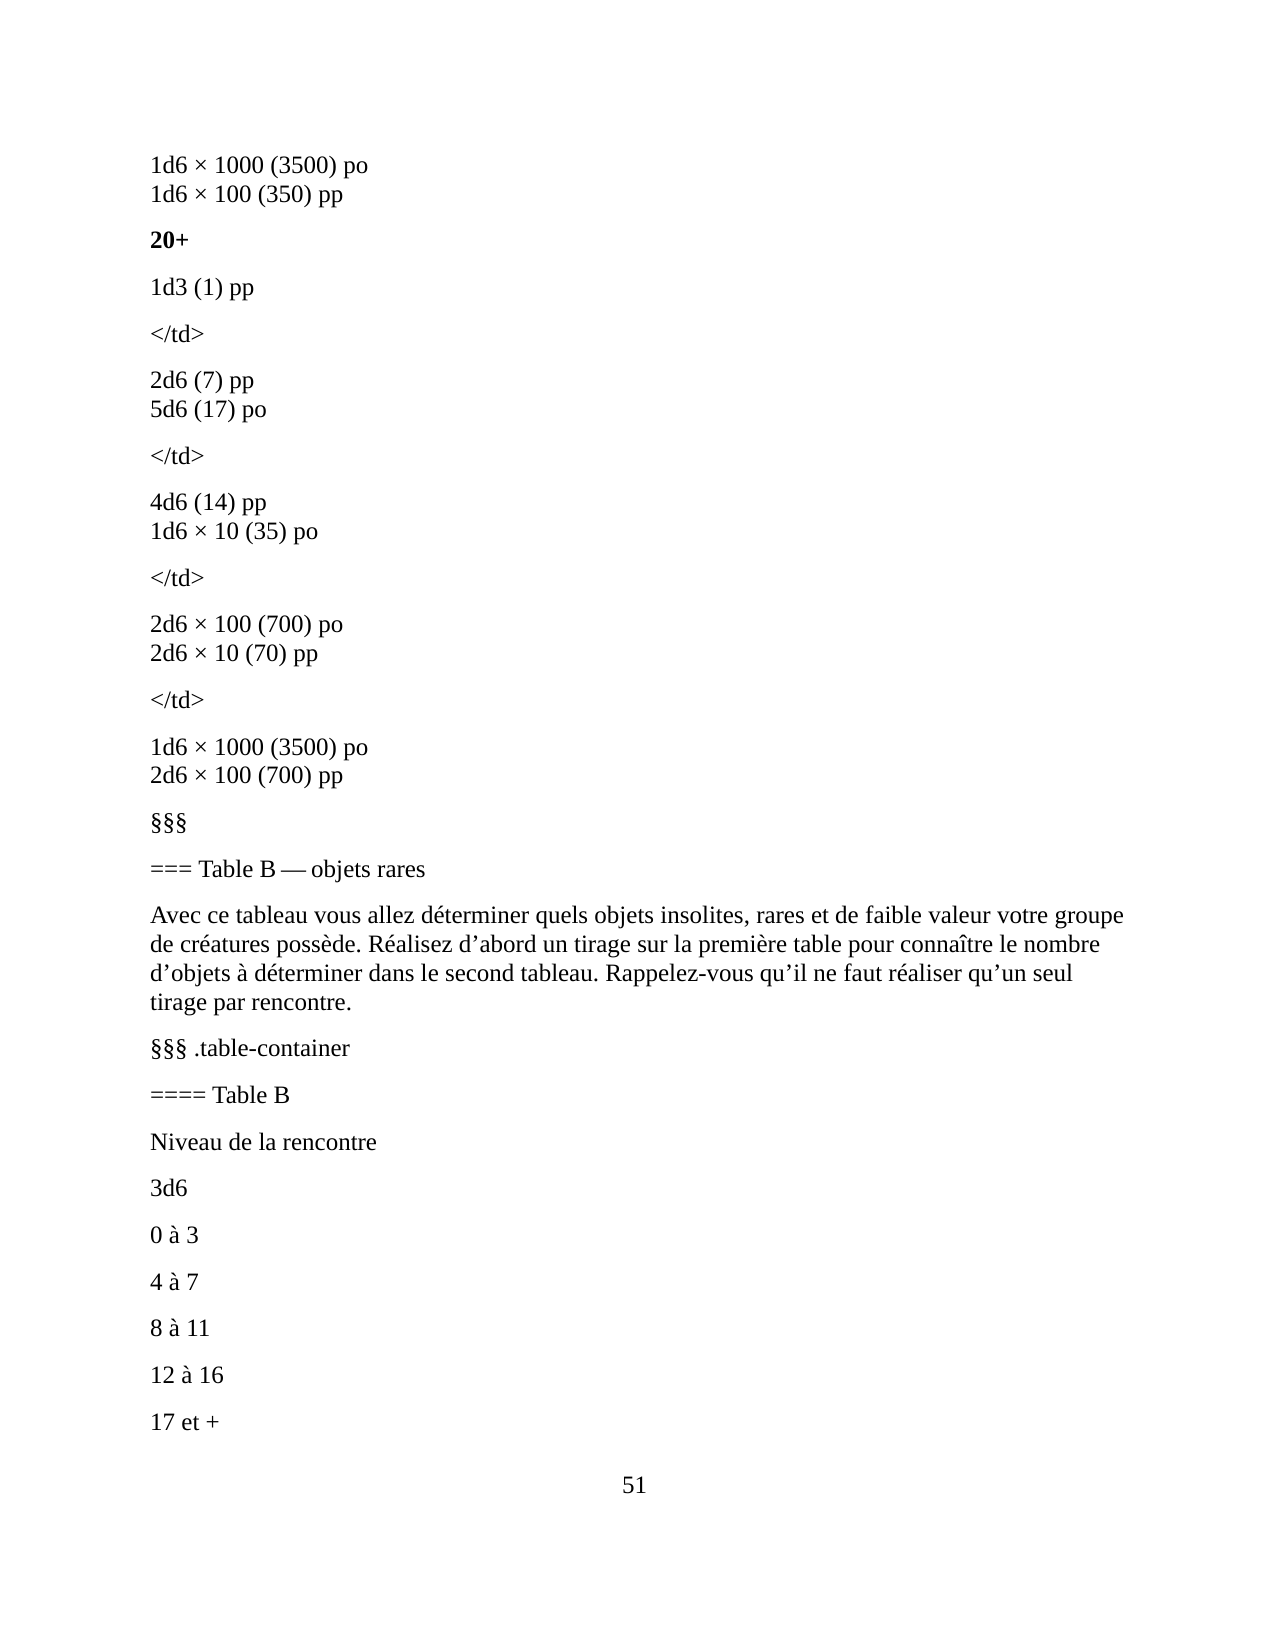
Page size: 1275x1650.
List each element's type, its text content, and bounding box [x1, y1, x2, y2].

text 0 à 3 [150, 1220, 1125, 1249]
text Avec ce tableau vous allez déterminer quels objets insolites, rares et de faible valeur votre groupe de créatures possède. Réalisez d’abord un tirage sur la première table pour connaître le nombre d’objets à déterminer dans le second tableau. Rappelez-vous qu’il ne faut réaliser qu’un seul tirage par rencontre. [150, 900, 1125, 1015]
text §§§ [150, 807, 1125, 836]
text </td> [150, 685, 1125, 714]
text </td> [150, 441, 1125, 469]
text 1d3 (1) pp [150, 272, 1125, 301]
text 2d6 (7) pp 5d6 (17) po [150, 365, 1125, 423]
text 3d6 [150, 1173, 1125, 1202]
text §§§ .table-container [150, 1033, 1125, 1062]
text 17 et + [150, 1407, 1125, 1435]
text ==== Table B [150, 1080, 1125, 1109]
text === Table B — objets rares [150, 854, 1125, 882]
text 4 à 7 [150, 1267, 1125, 1295]
text Niveau de la rencontre [150, 1127, 1125, 1155]
text 2d6 × 100 (700) po 2d6 × 10 (70) pp [150, 609, 1125, 667]
text </td> [150, 319, 1125, 347]
text 12 à 16 [150, 1360, 1125, 1389]
text 20+ [150, 225, 1125, 254]
text 4d6 (14) pp 1d6 × 10 (35) po [150, 487, 1125, 545]
text 8 à 11 [150, 1313, 1125, 1342]
text </td> [150, 563, 1125, 592]
text 1d6 × 1000 (3500) po 1d6 × 100 (350) pp [150, 150, 1125, 207]
text 1d6 × 1000 (3500) po 2d6 × 100 (700) pp [150, 732, 1125, 789]
